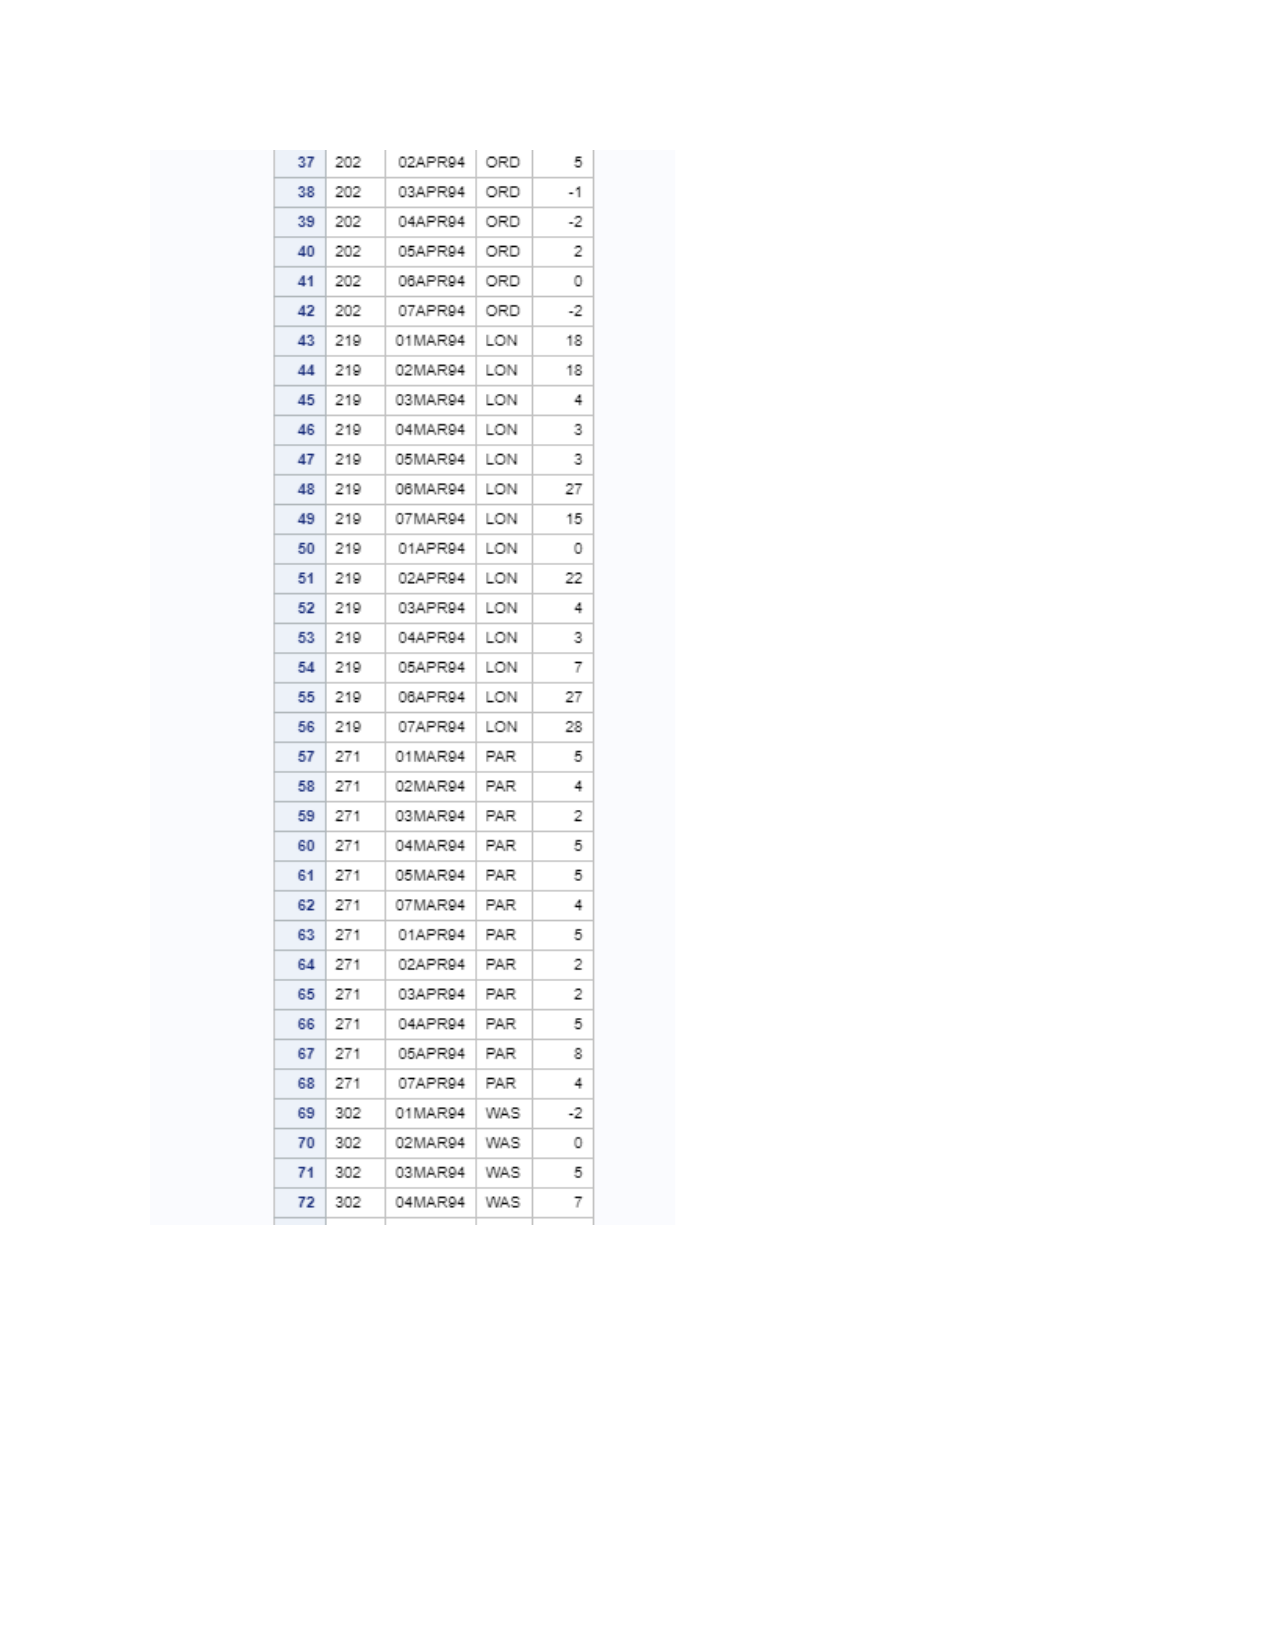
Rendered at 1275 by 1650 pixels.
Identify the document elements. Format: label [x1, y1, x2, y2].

picture [150, 150, 675, 1225]
